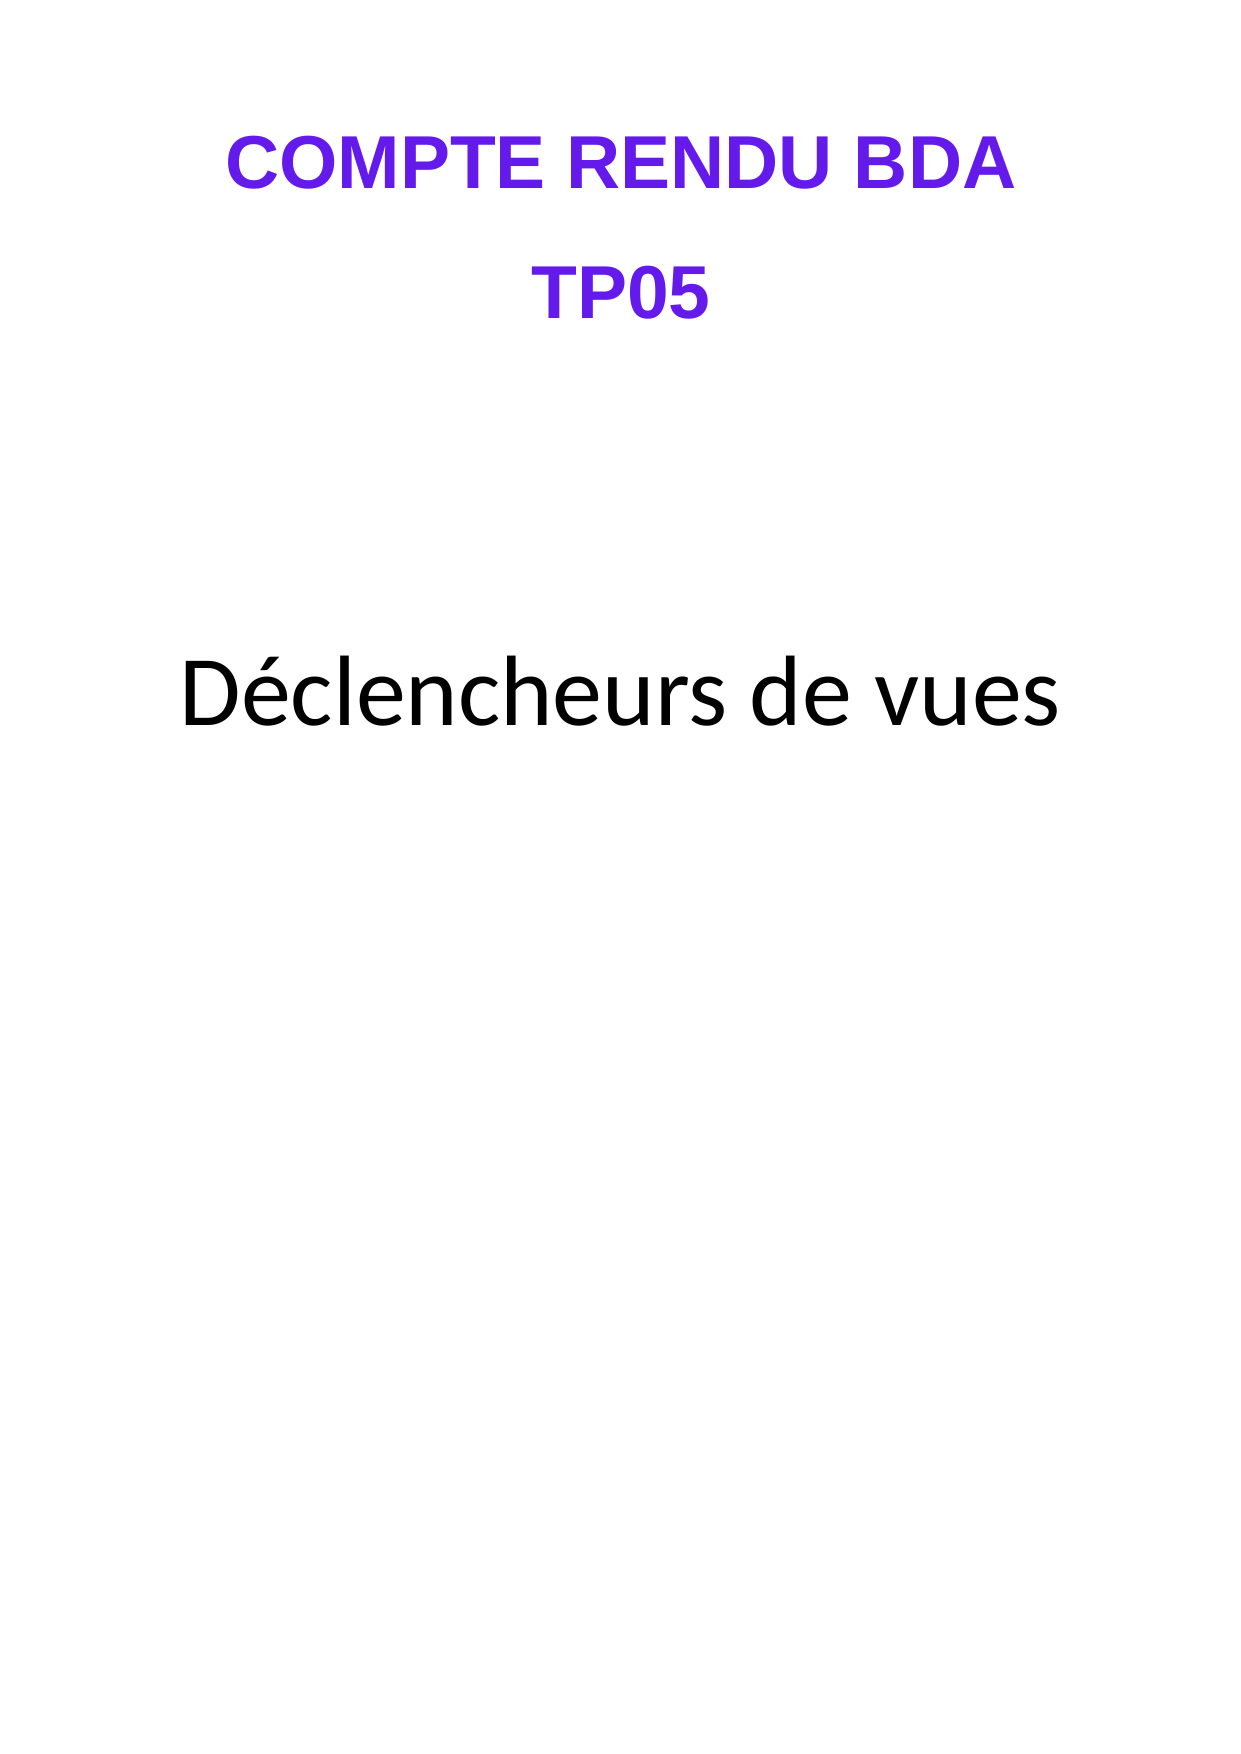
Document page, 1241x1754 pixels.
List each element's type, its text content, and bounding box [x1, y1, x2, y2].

text Déclencheurs de vues [148, 628, 1093, 750]
text COMPTE RENDU BDA TP05 [148, 118, 1093, 334]
